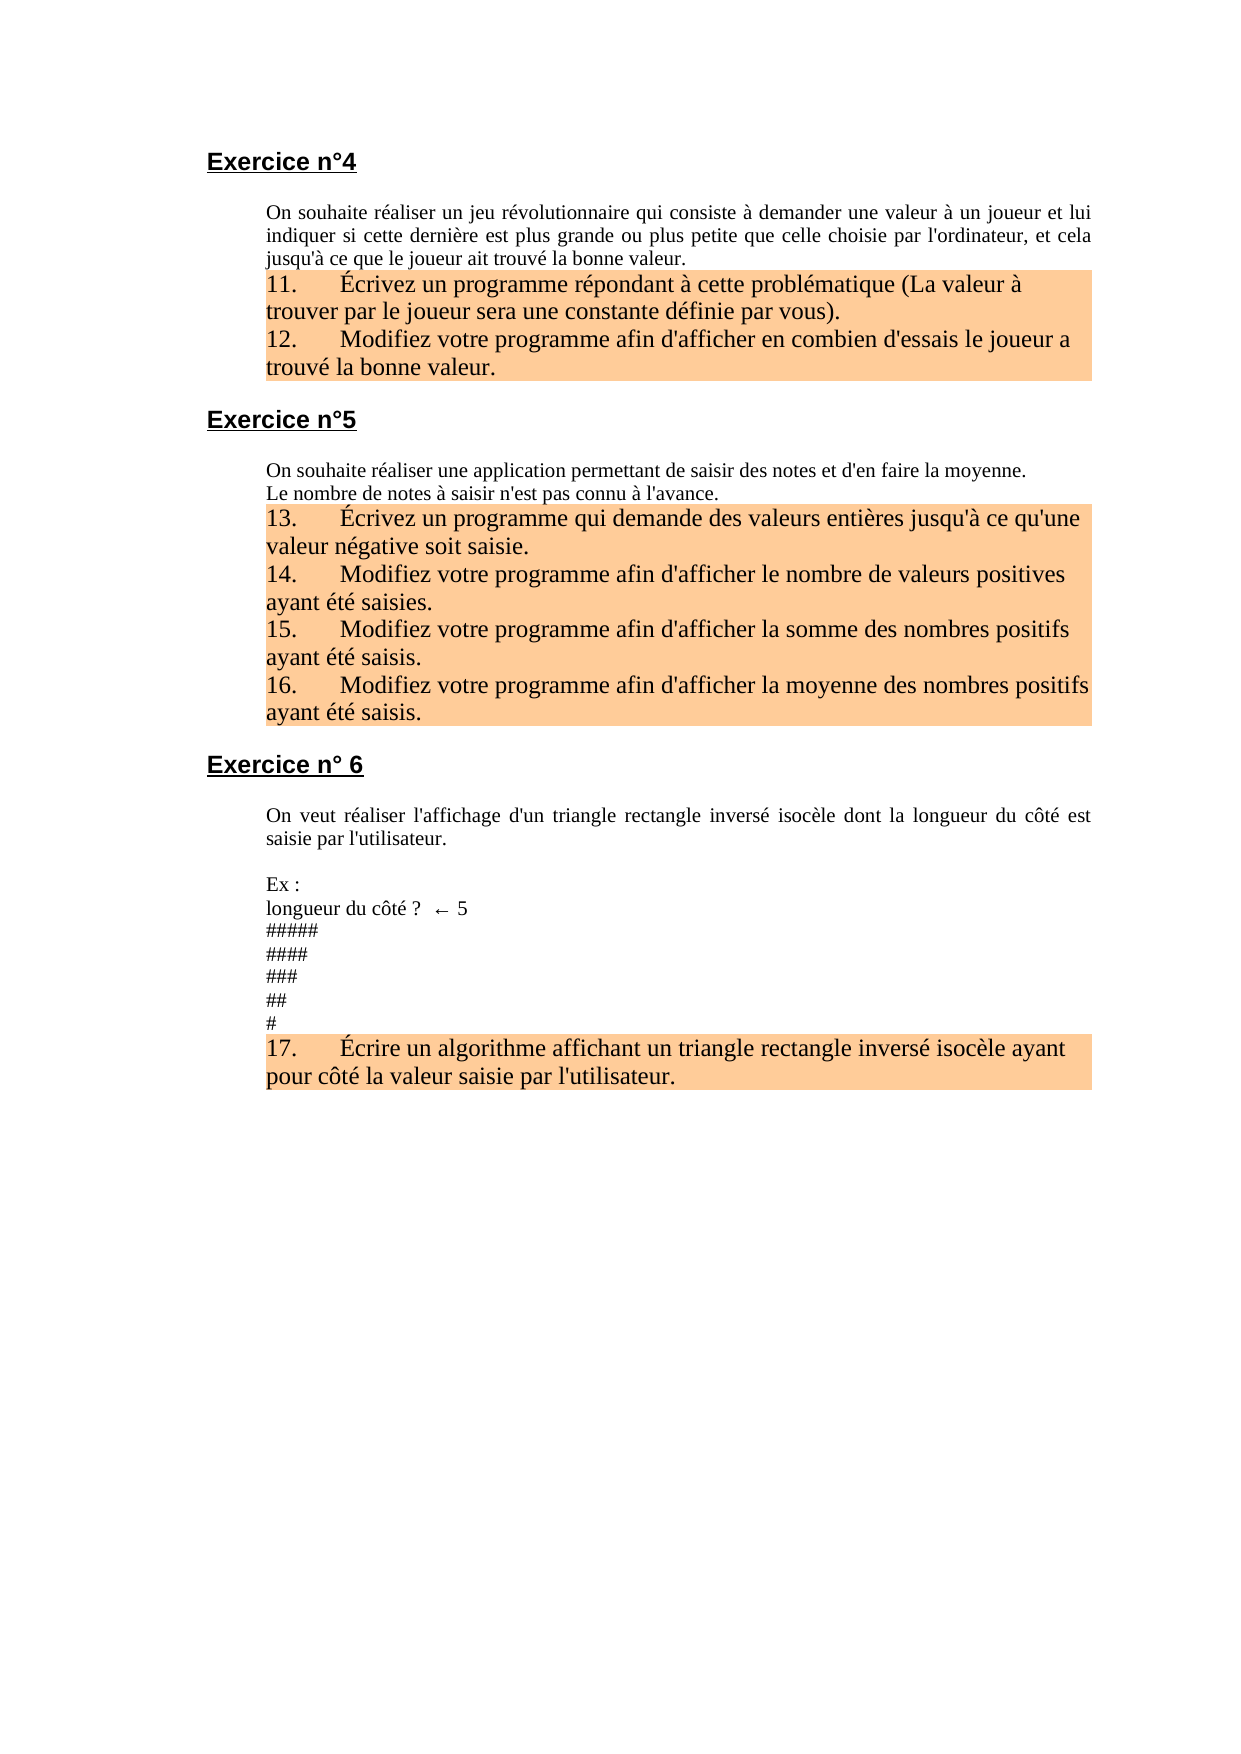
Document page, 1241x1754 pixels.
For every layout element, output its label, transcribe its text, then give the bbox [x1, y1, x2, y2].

text On souhaite réaliser une application permettant de saisir des notes et d'en faire la moyenne. [266, 458, 1092, 482]
text On veut réaliser l'affichage d'un triangle rectangle inversé isocèle dont la longueur du côté est saisie par l'utilisateur. [266, 804, 1092, 850]
list Écrire un algorithme affichant un triangle rectangle inversé isocèle ayant pour côté la valeur saisie par l'utilisateur. [266, 1034, 1092, 1090]
list Écrivez un programme qui demande des valeurs entières jusqu'à ce qu'une valeur négative soit saisie. [266, 504, 1092, 560]
list Modifiez votre programme afin d'afficher le nombre de valeurs positives ayant été saisies. [266, 560, 1092, 615]
text Le nombre de notes à saisir n'est pas connu à l'avance. [266, 482, 1092, 504]
list Modifiez votre programme afin d'afficher la moyenne des nombres positifs ayant été saisis. [266, 671, 1092, 726]
text longueur du côté ? ← 5 [266, 896, 1092, 919]
list Modifiez votre programme afin d'afficher en combien d'essais le joueur a trouvé la bonne valeur. [266, 325, 1092, 381]
list Modifiez votre programme afin d'afficher la somme des nombres positifs ayant été saisis. [266, 615, 1092, 671]
text ## [266, 988, 1092, 1011]
text ##### [266, 919, 1092, 942]
subtitle Exercice n° 6 [207, 751, 1092, 779]
text #### [266, 942, 1092, 965]
text On souhaite réaliser un jeu révolutionnaire qui consiste à demander une valeur à un joueur et lui indiquer si cette dernière est plus grande ou plus petite que celle choisie par l'ordinateur, et cela jusqu'à ce que le joueur ait trouvé la bonne valeur. [266, 201, 1092, 270]
subtitle Exercice n°4 [207, 148, 1092, 176]
subtitle Exercice n°5 [207, 406, 1092, 433]
text Ex : [266, 873, 1092, 896]
text # [266, 1011, 1092, 1034]
list Écrivez un programme répondant à cette problématique (La valeur à trouver par le joueur sera une constante définie par vous). [266, 270, 1092, 325]
text ### [266, 965, 1092, 988]
